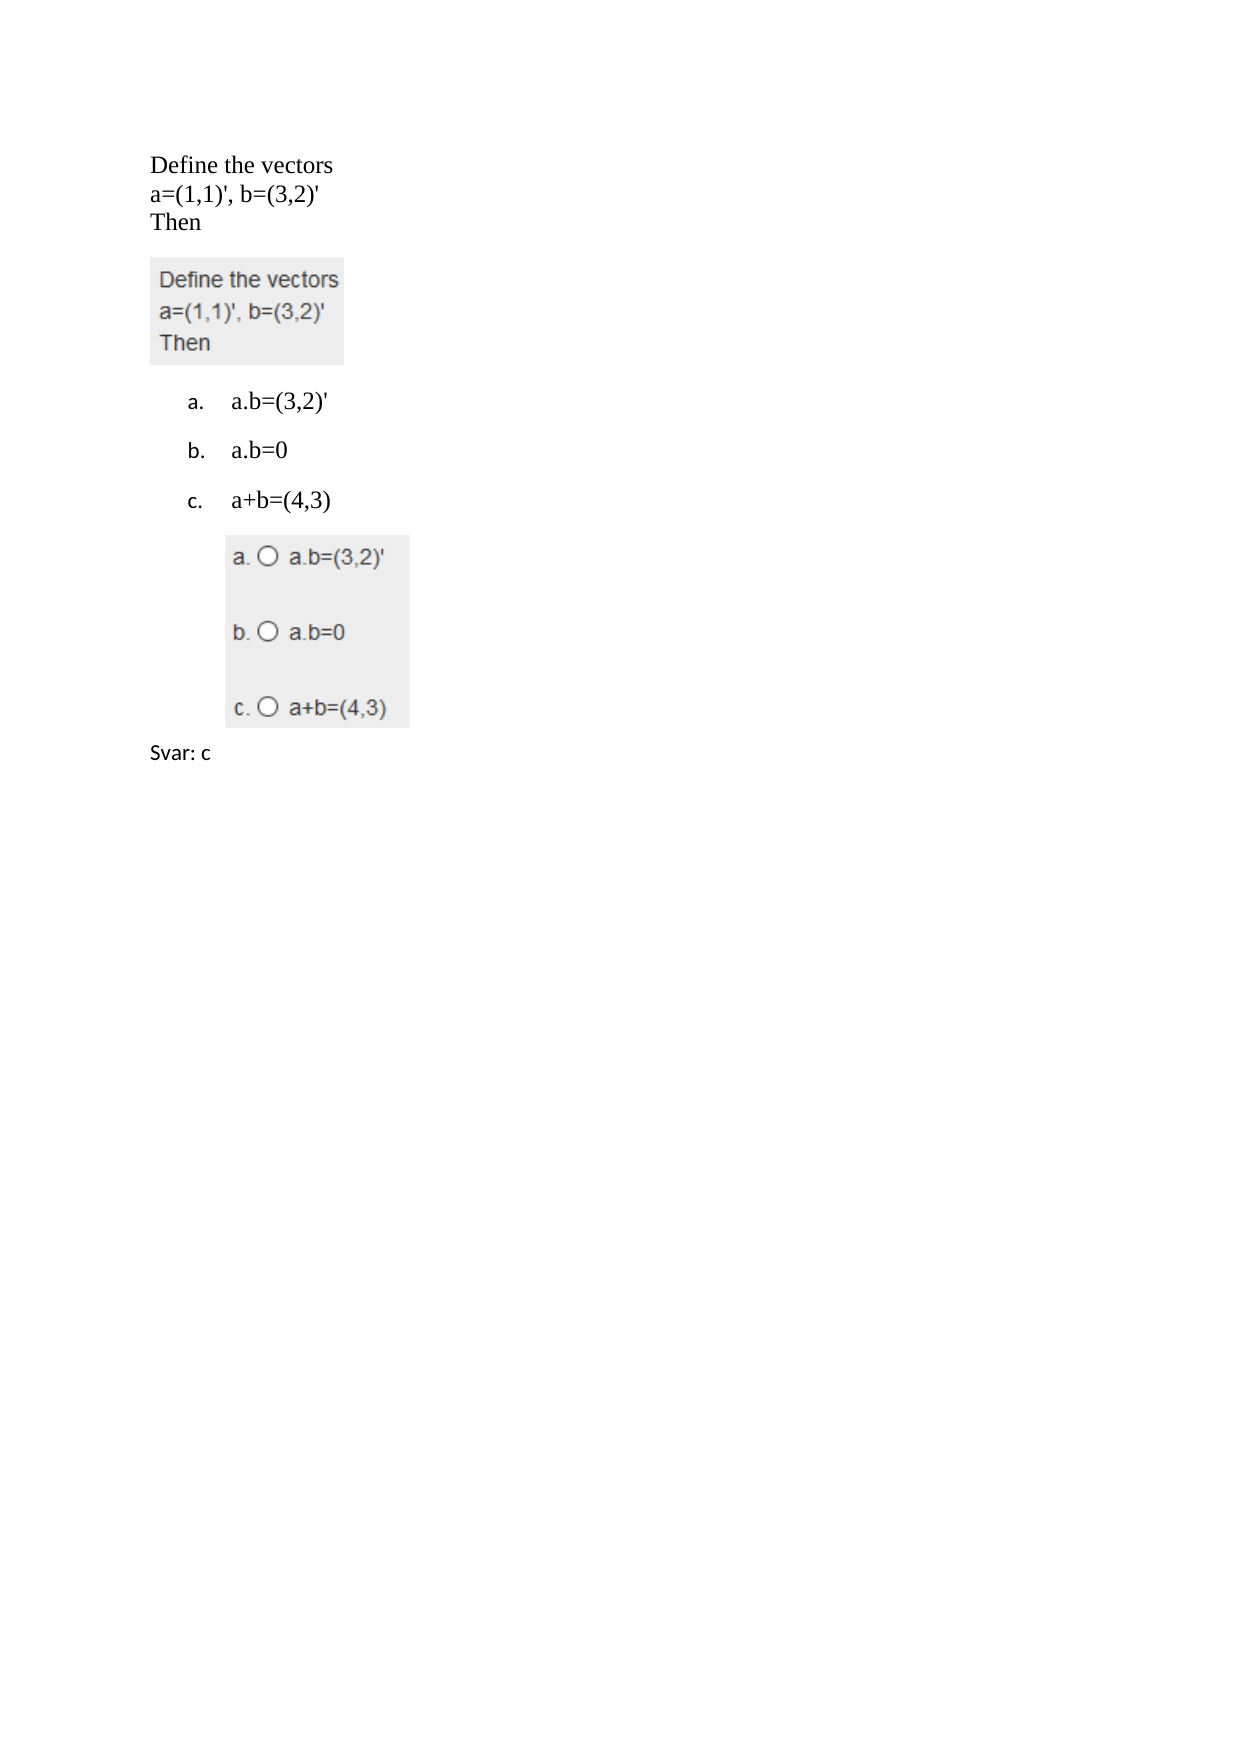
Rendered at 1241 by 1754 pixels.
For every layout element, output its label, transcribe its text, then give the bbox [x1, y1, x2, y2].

list a.b=0 [187, 436, 1090, 465]
list a.b=(3,2)' [187, 386, 1090, 415]
text Svar: c [150, 738, 1090, 766]
text Define the vectors a=(1,1)', b=(3,2)' Then [150, 150, 1090, 236]
list a+b=(4,3) [187, 486, 1090, 514]
